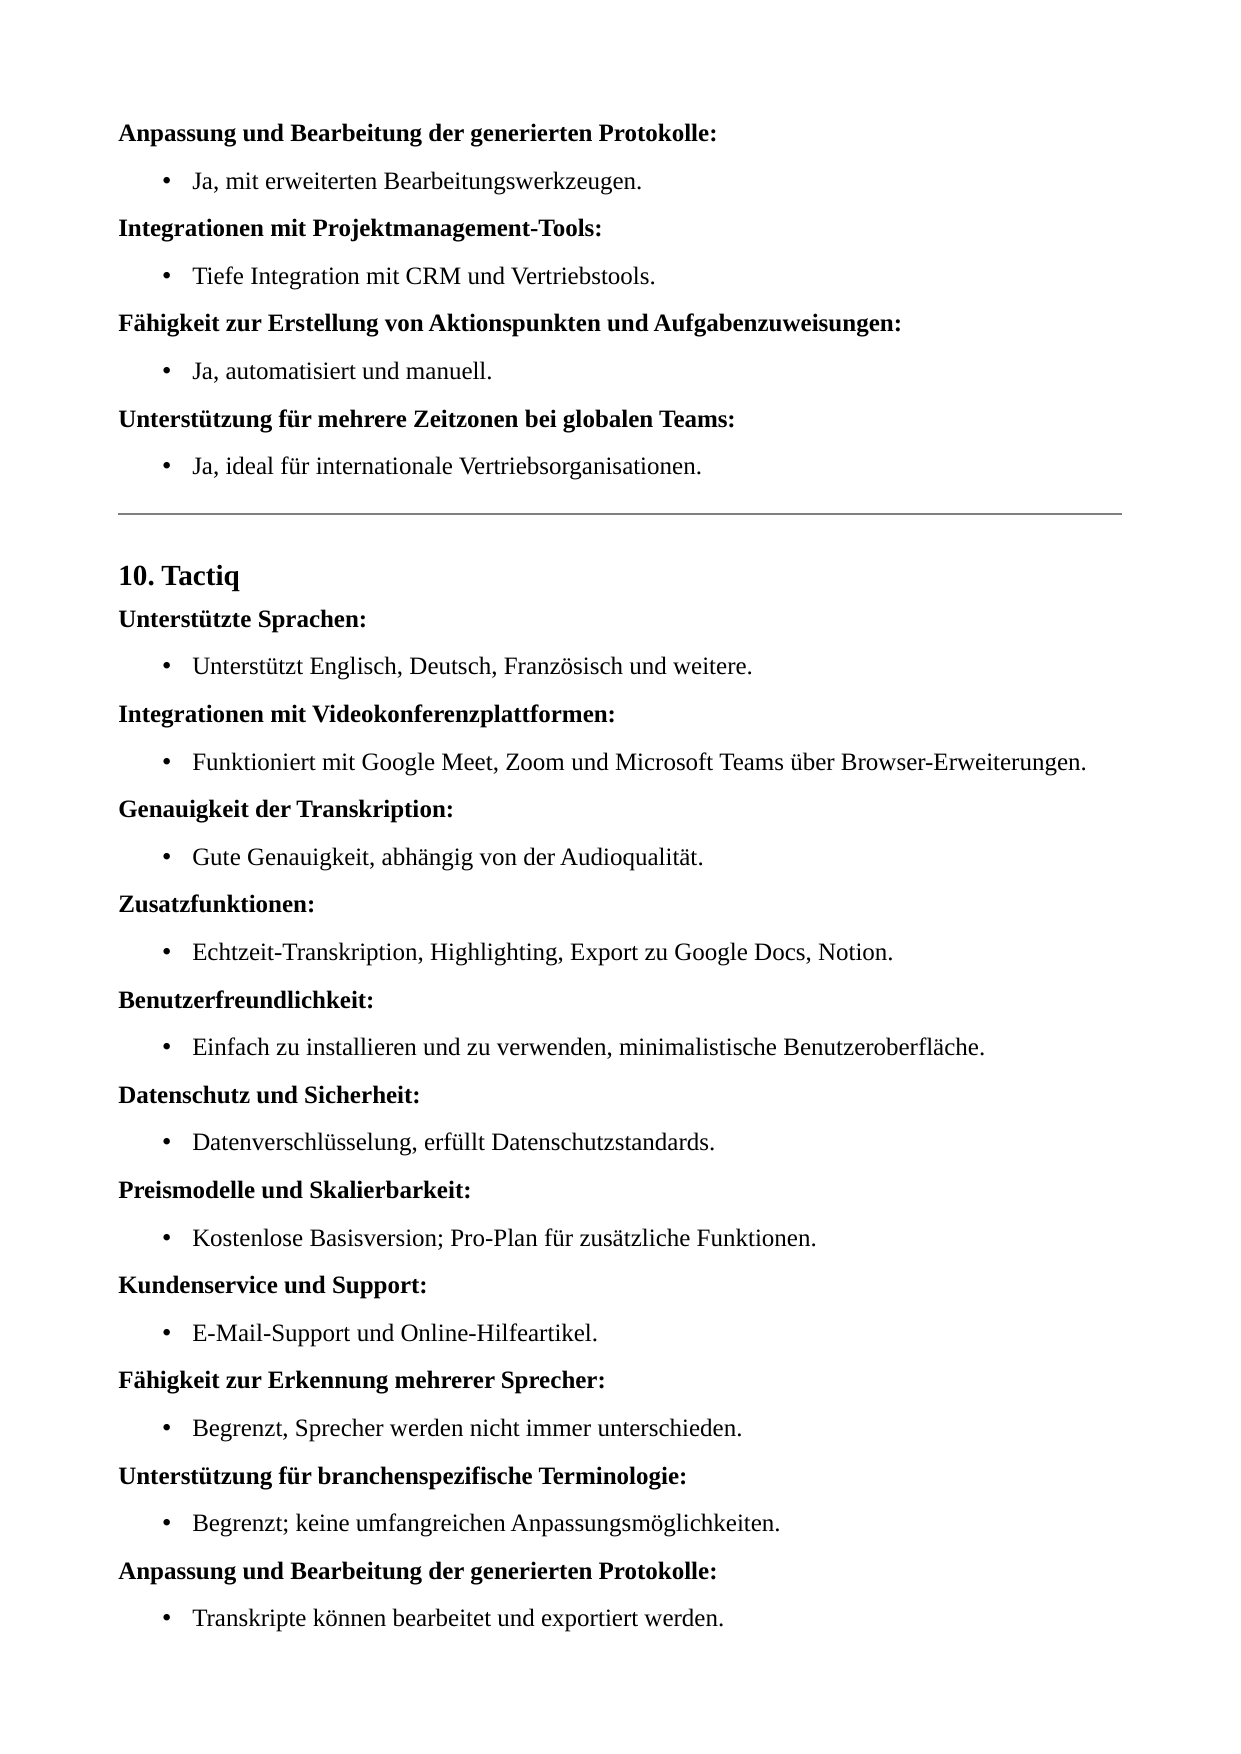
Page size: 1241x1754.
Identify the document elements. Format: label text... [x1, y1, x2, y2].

text Zusatzfunktionen: [118, 889, 1122, 918]
list Begrenzt; keine umfangreichen Anpassungsmöglichkeiten. [162, 1508, 1122, 1537]
list Unterstützt Englisch, Deutsch, Französisch und weitere. [162, 651, 1122, 680]
subtitle 10. Tactiq [118, 558, 1122, 591]
list Funktioniert mit Google Meet, Zoom und Microsoft Teams über Browser-Erweiterungen. [162, 747, 1122, 775]
list Ja, automatisiert und manuell. [162, 356, 1122, 385]
list Einfach zu installieren und zu verwenden, minimalistische Benutzeroberfläche. [162, 1032, 1122, 1061]
list Begrenzt, Sprecher werden nicht immer unterschieden. [162, 1413, 1122, 1442]
text Unterstützung für branchenspezifische Terminologie: [118, 1461, 1122, 1489]
list Gute Genauigkeit, abhängig von der Audioqualität. [162, 842, 1122, 871]
list Datenverschlüsselung, erfüllt Datenschutzstandards. [162, 1127, 1122, 1156]
list Echtzeit-Transkription, Highlighting, Export zu Google Docs, Notion. [162, 937, 1122, 966]
text Kundenservice und Support: [118, 1270, 1122, 1299]
text Fähigkeit zur Erkennung mehrerer Sprecher: [118, 1366, 1122, 1394]
text Genauigkeit der Transkription: [118, 794, 1122, 823]
list Kostenlose Basisversion; Pro-Plan für zusätzliche Funktionen. [162, 1223, 1122, 1251]
text Benutzerfreundlichkeit: [118, 985, 1122, 1013]
list Tiefe Integration mit CRM und Vertriebstools. [162, 261, 1122, 290]
list Ja, ideal für internationale Vertriebsorganisationen. [162, 451, 1122, 480]
text Unterstützung für mehrere Zeitzonen bei globalen Teams: [118, 404, 1122, 432]
list Transkripte können bearbeitet und exportiert werden. [162, 1603, 1122, 1632]
text Preismodelle und Skalierbarkeit: [118, 1175, 1122, 1204]
text Integrationen mit Projektmanagement-Tools: [118, 213, 1122, 242]
text Anpassung und Bearbeitung der generierten Protokolle: [118, 118, 1122, 147]
text Fähigkeit zur Erstellung von Aktionspunkten und Aufgabenzuweisungen: [118, 308, 1122, 337]
text Unterstützte Sprachen: [118, 604, 1122, 633]
list E-Mail-Support und Online-Hilfeartikel. [162, 1318, 1122, 1347]
text Datenschutz und Sicherheit: [118, 1080, 1122, 1109]
text Anpassung und Bearbeitung der generierten Protokolle: [118, 1556, 1122, 1585]
text Integrationen mit Videokonferenzplattformen: [118, 699, 1122, 728]
list Ja, mit erweiterten Bearbeitungswerkzeugen. [162, 166, 1122, 194]
